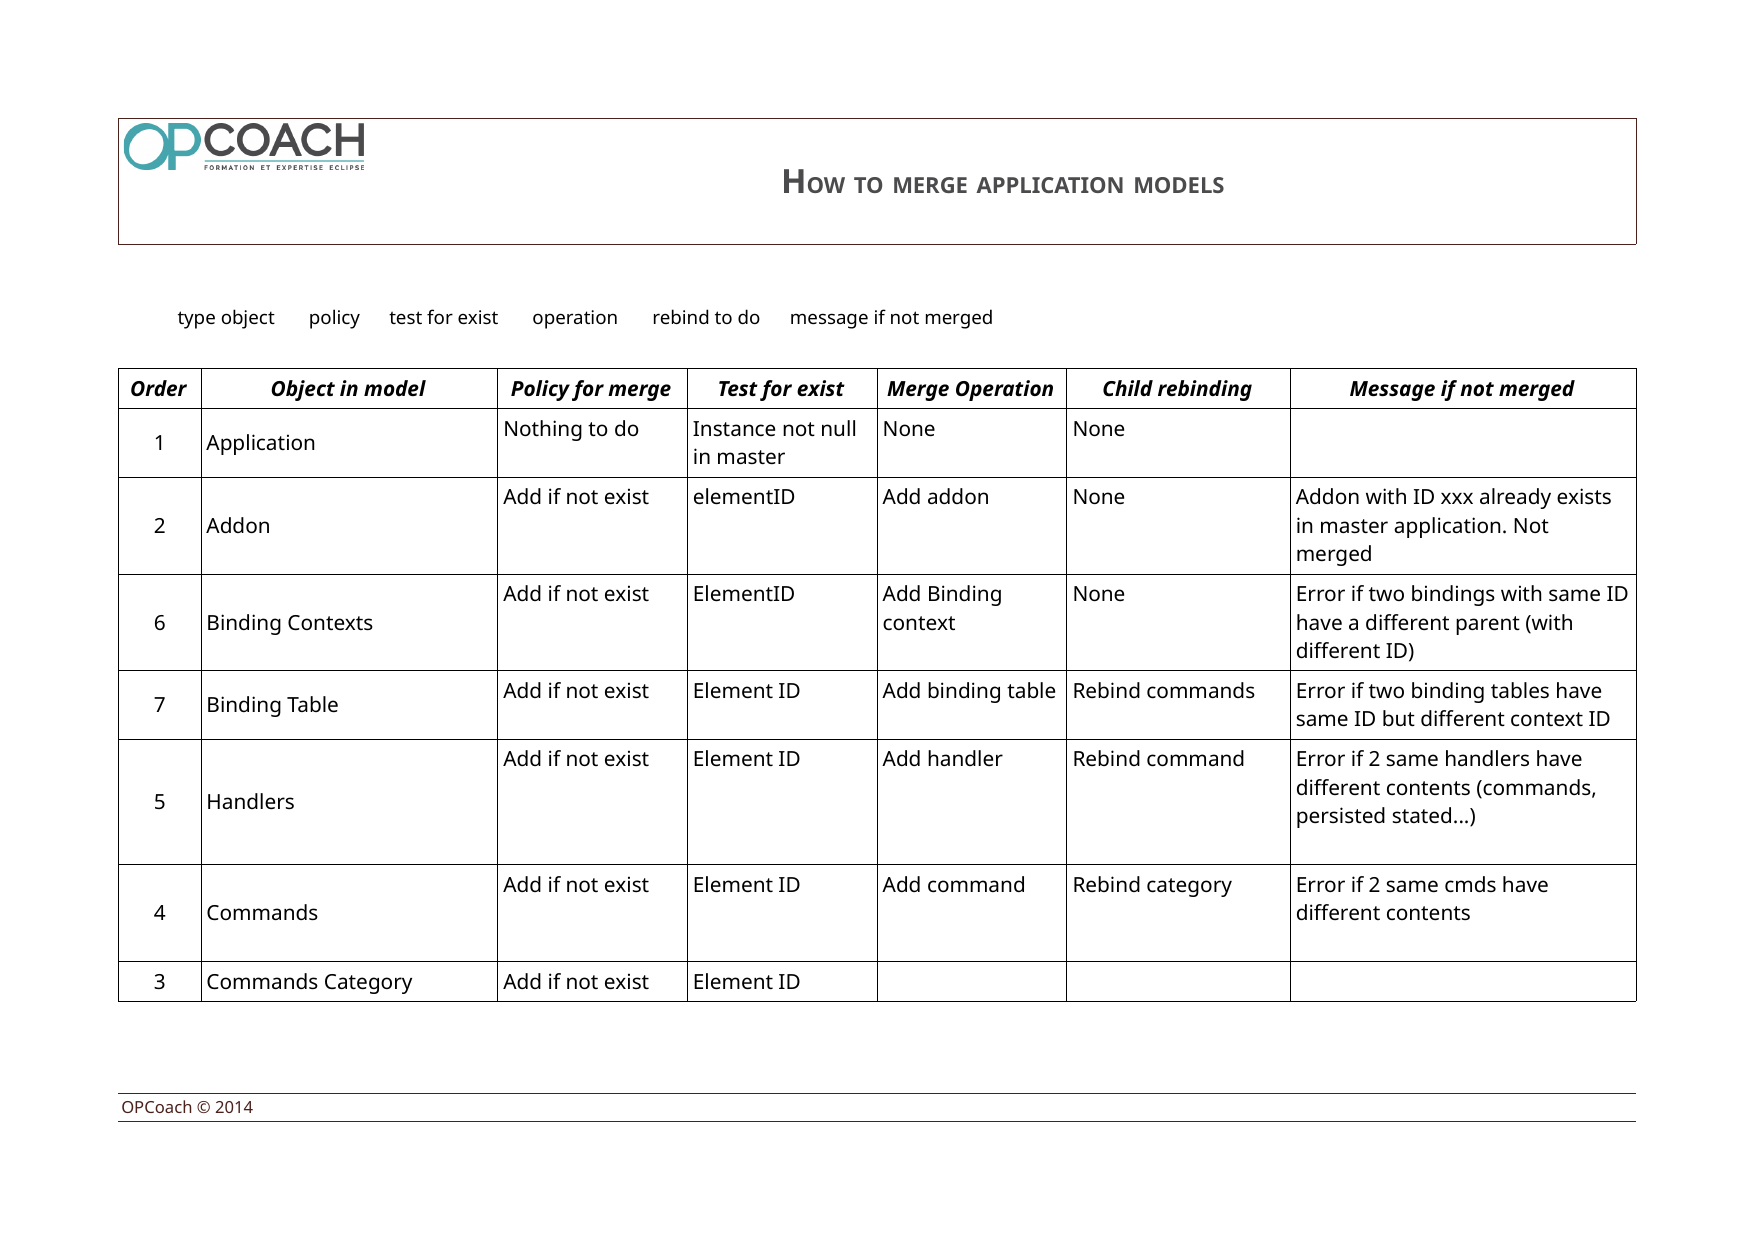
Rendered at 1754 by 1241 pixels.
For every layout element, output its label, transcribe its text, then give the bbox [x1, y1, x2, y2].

table_cell 3 [119, 962, 201, 1001]
table_cell Add handler [878, 740, 1066, 864]
table_cell Rebind command [1067, 740, 1290, 864]
picture [123, 123, 364, 170]
table_cell Commands [202, 865, 497, 961]
table_cell [878, 962, 1066, 1001]
table_cell Element ID [688, 671, 877, 739]
table_cell Add if not exist [498, 865, 687, 961]
table_cell Commands Category [202, 962, 497, 1001]
table_cell None [1067, 478, 1290, 573]
table_cell None [1067, 409, 1290, 477]
table_cell Add if not exist [498, 575, 687, 670]
table_cell Add if not exist [498, 962, 687, 1001]
table_cell None [878, 409, 1066, 477]
table_cell Add command [878, 865, 1066, 961]
table_cell 1 [119, 409, 201, 477]
table_cell Instance not null in master [688, 409, 877, 477]
table_header Policy for merge [498, 369, 687, 408]
table_cell Add binding table [878, 671, 1066, 739]
table_header Merge Operation [878, 369, 1066, 408]
table_cell 2 [119, 478, 201, 573]
table_cell Add Binding context [878, 575, 1066, 670]
table_cell 5 [119, 740, 201, 864]
table_cell Addon with ID xxx already exists in master application. Not merged [1291, 478, 1636, 573]
table_header Object in model [202, 369, 497, 408]
table_cell 6 [119, 575, 201, 670]
table_cell Error if 2 same cmds have different contents [1291, 865, 1636, 961]
table_cell Add if not exist [498, 478, 687, 573]
table_cell Element ID [688, 865, 877, 961]
table_cell Rebind category [1067, 865, 1290, 961]
table_cell Error if two binding tables have same ID but different context ID [1291, 671, 1636, 739]
table_cell Nothing to do [498, 409, 687, 477]
text type object policy test for exist operation rebind to do message if not merged [177, 304, 1636, 330]
table_cell elementID [688, 478, 877, 573]
table_header Test for exist [688, 369, 877, 408]
table_cell [1291, 409, 1636, 477]
table_cell None [1067, 575, 1290, 670]
table_cell Add if not exist [498, 740, 687, 864]
table_header Child rebinding [1067, 369, 1290, 408]
table_cell Addon [202, 478, 497, 573]
table_cell [1291, 962, 1636, 1001]
table_cell Add if not exist [498, 671, 687, 739]
table_cell Application [202, 409, 497, 477]
table_cell [1067, 962, 1290, 1001]
table_cell 7 [119, 671, 201, 739]
table_cell Error if two bindings with same ID have a different parent (with different ID) [1291, 575, 1636, 670]
table_cell Error if 2 same handlers have different contents (commands, persisted stated...) [1291, 740, 1636, 864]
table_cell Binding Table [202, 671, 497, 739]
table_header Message if not merged [1291, 369, 1636, 408]
table_header Order [119, 369, 201, 408]
table_cell ElementID [688, 575, 877, 670]
table_cell Rebind commands [1067, 671, 1290, 739]
table_cell Handlers [202, 740, 497, 864]
table_cell Binding Contexts [202, 575, 497, 670]
table_cell Element ID [688, 740, 877, 864]
table_cell Element ID [688, 962, 877, 1001]
table_cell 4 [119, 865, 201, 961]
table_cell Add addon [878, 478, 1066, 573]
